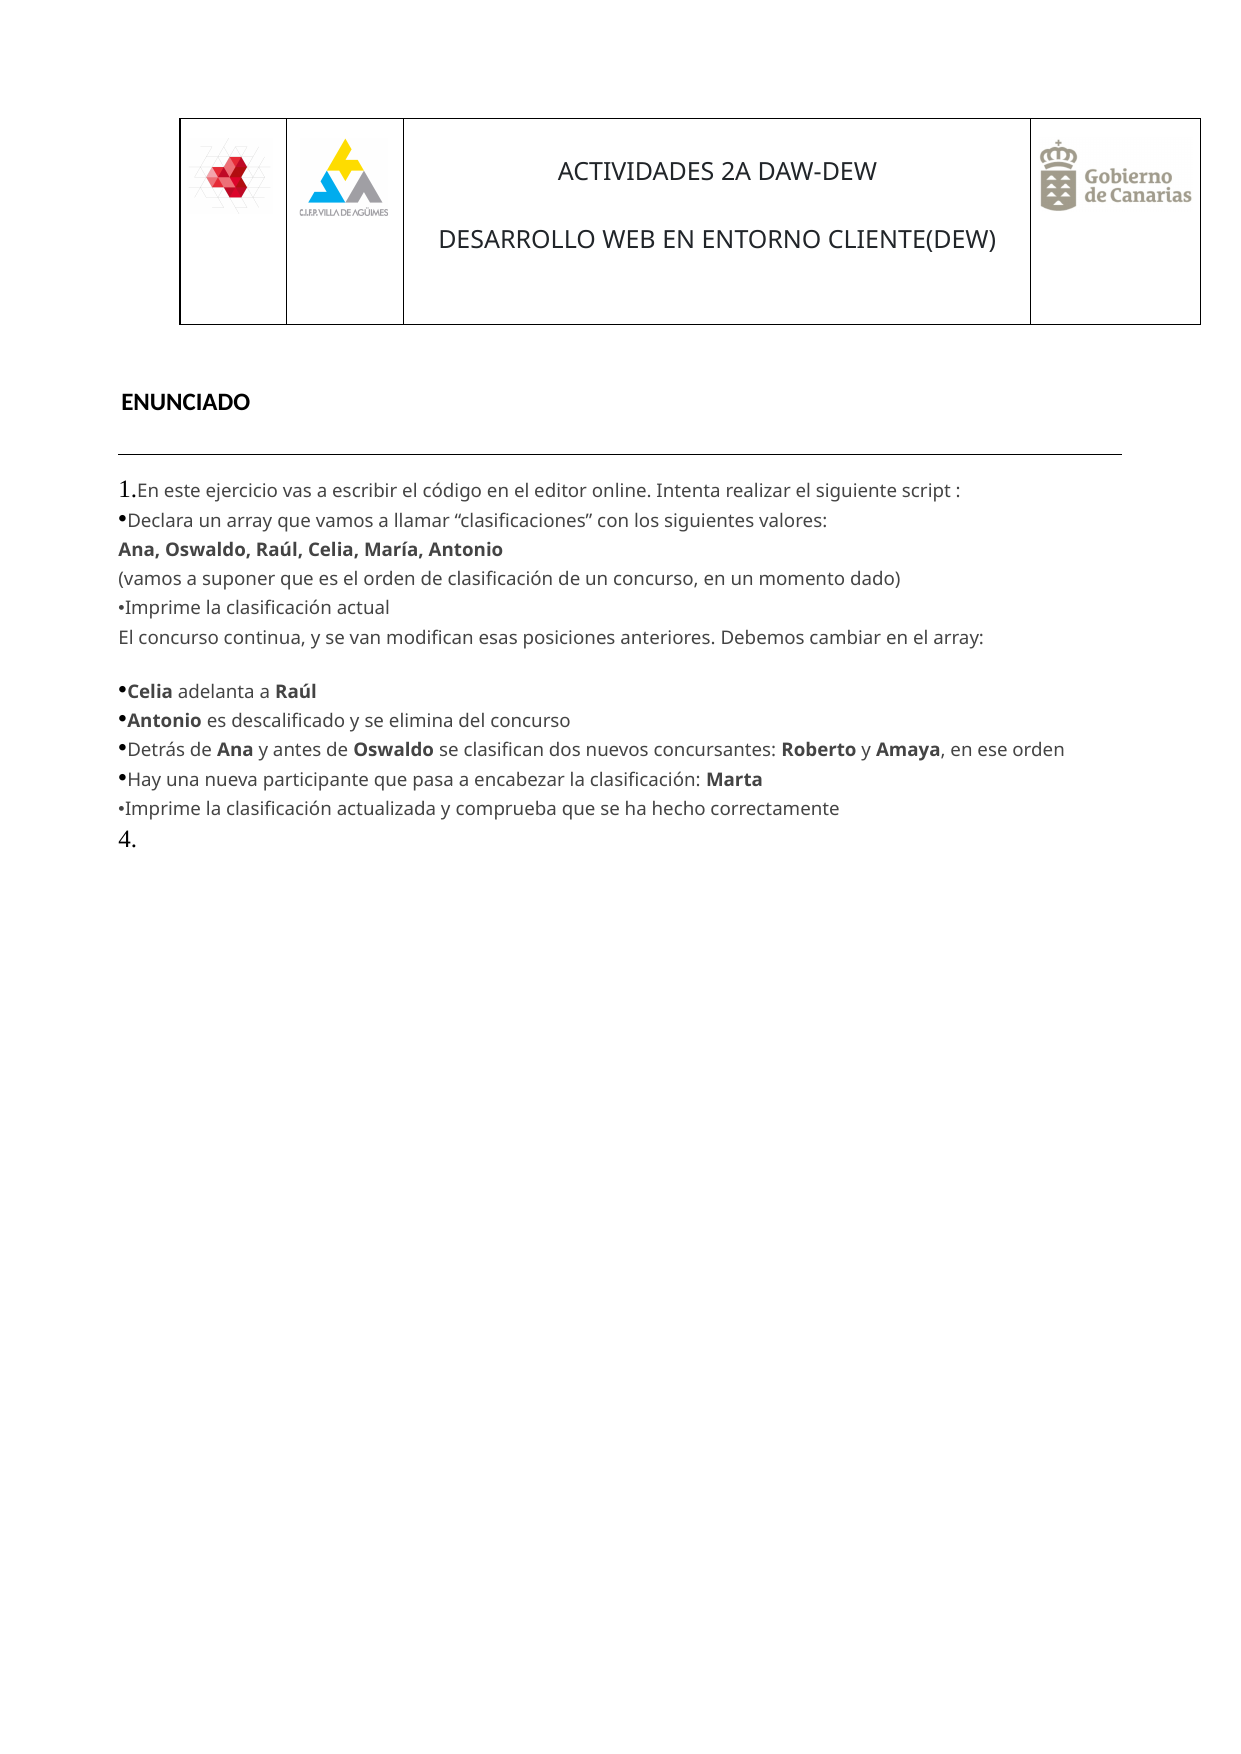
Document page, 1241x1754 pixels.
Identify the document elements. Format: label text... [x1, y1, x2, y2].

list En este ejercicio vas a escribir el código en el editor online. Intenta realizar el siguiente script : [118, 474, 1122, 503]
list Hay una nueva participante que pasa a encabezar la clasificación: Marta [118, 766, 1122, 792]
text El concurso continua, y se van modifican esas posiciones anteriores. Debemos cambiar en el array: [118, 624, 1122, 649]
picture [1037, 137, 1193, 212]
list Imprime la clasificación actualizada y comprueba que se ha hecho correctamente [118, 795, 1122, 821]
text ENUNCIADO [118, 384, 1122, 417]
list Imprime la clasificación actual [118, 595, 1122, 620]
picture [299, 138, 389, 217]
list Antonio es descalificado y se elimina del concurso [118, 707, 1122, 733]
picture [187, 138, 273, 214]
list Declara un array que vamos a llamar “clasificaciones” con los siguientes valores: Ana, Oswaldo, Raúl, Celia, María, Antonio (vamos a suponer que es el orden de clasificación de un concurso, en un momento dado) [118, 507, 1122, 591]
list Detrás de Ana y antes de Oswaldo se clasifican dos nuevos concursantes: Roberto y Amaya, en ese orden [118, 737, 1122, 762]
list Celia adelanta a Raúl [118, 678, 1122, 704]
